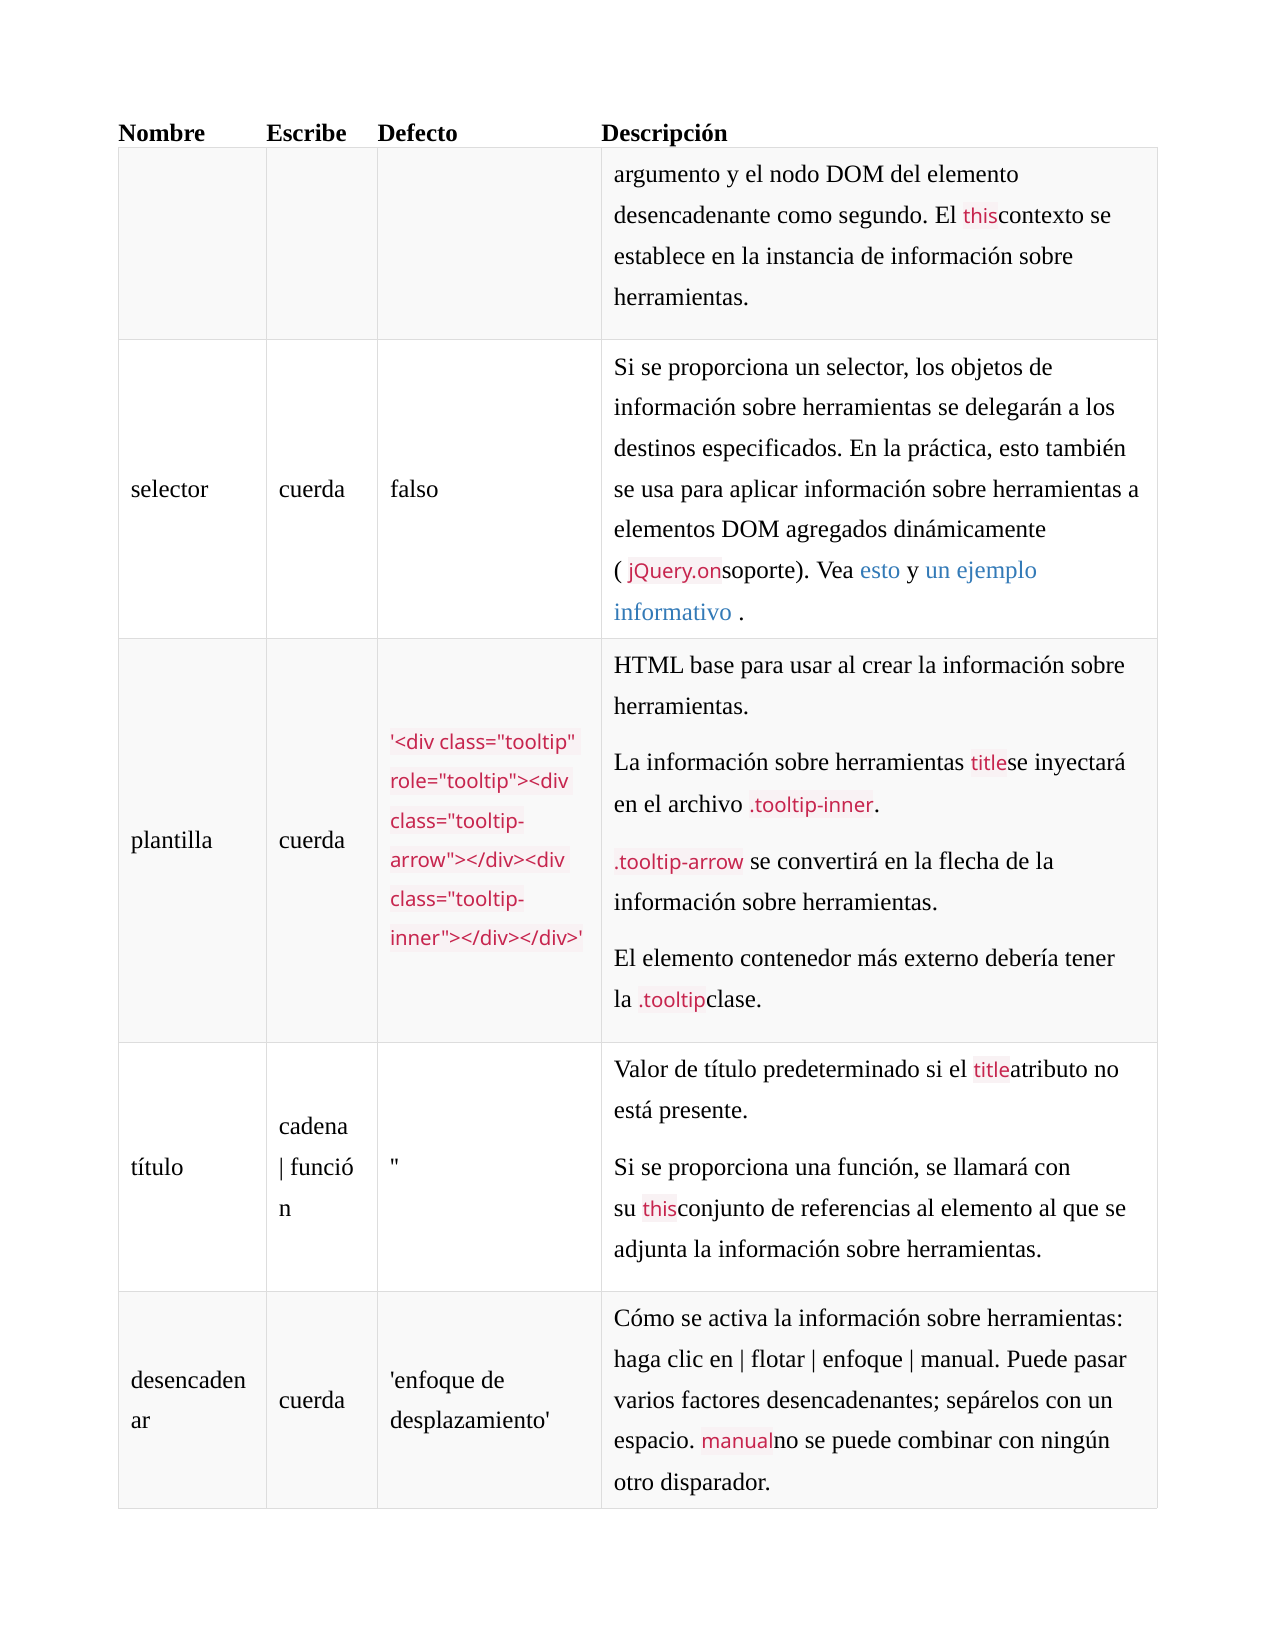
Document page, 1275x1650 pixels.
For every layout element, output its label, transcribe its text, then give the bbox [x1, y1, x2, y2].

table_cell HTML base para usar al crear la información sobre herramientas. La información sobre herramientas titlese inyectará en el archivo .tooltip-inner. .tooltip-arrow se convertirá en la flecha de la información sobre herramientas. El elemento contenedor más externo debería tener la .tooltipclase. [602, 639, 1157, 1042]
table_cell Si se proporciona un selector, los objetos de información sobre herramientas se delegarán a los destinos especificados. En la práctica, esto también se usa para aplicar información sobre herramientas a elementos DOM agregados dinámicamente ( jQuery.onsoporte). Vea esto y un ejemplo informativo . [602, 340, 1157, 638]
table_cell selector [119, 340, 266, 638]
table_cell argumento y el nodo DOM del elemento desencadenante como segundo. El thiscontexto se establece en la instancia de información sobre herramientas. [602, 148, 1157, 339]
table_header Escribe [266, 118, 377, 147]
table_header Defecto [377, 118, 601, 147]
table_cell Valor de título predeterminado si el titleatributo no está presente. Si se proporciona una función, se llamará con su thisconjunto de referencias al elemento al que se adjunta la información sobre herramientas. [602, 1043, 1157, 1291]
table_cell '' [378, 1043, 601, 1291]
table_cell cuerda [267, 639, 377, 1042]
table_cell [267, 148, 377, 339]
table_cell falso [378, 340, 601, 638]
table_header Descripción [601, 118, 1157, 147]
table_cell cuerda [267, 1292, 377, 1508]
table_cell [119, 148, 266, 339]
table_cell plantilla [119, 639, 266, 1042]
table_cell [378, 148, 601, 339]
table_header Nombre [118, 118, 266, 147]
table_cell cadena | función [267, 1043, 377, 1291]
table_cell título [119, 1043, 266, 1291]
table_cell cuerda [267, 340, 377, 638]
table_cell '<div class="tooltip" role="tooltip"><div class="tooltip-arrow"></div><div class="tooltip-inner"></div></div>' [378, 639, 601, 1042]
table_cell Cómo se activa la información sobre herramientas: haga clic en | flotar | enfoque | manual. Puede pasar varios factores desencadenantes; sepárelos con un espacio. manualno se puede combinar con ningún otro disparador. [602, 1292, 1157, 1508]
table_cell desencadenar [119, 1292, 266, 1508]
table_cell 'enfoque de desplazamiento' [378, 1292, 601, 1508]
